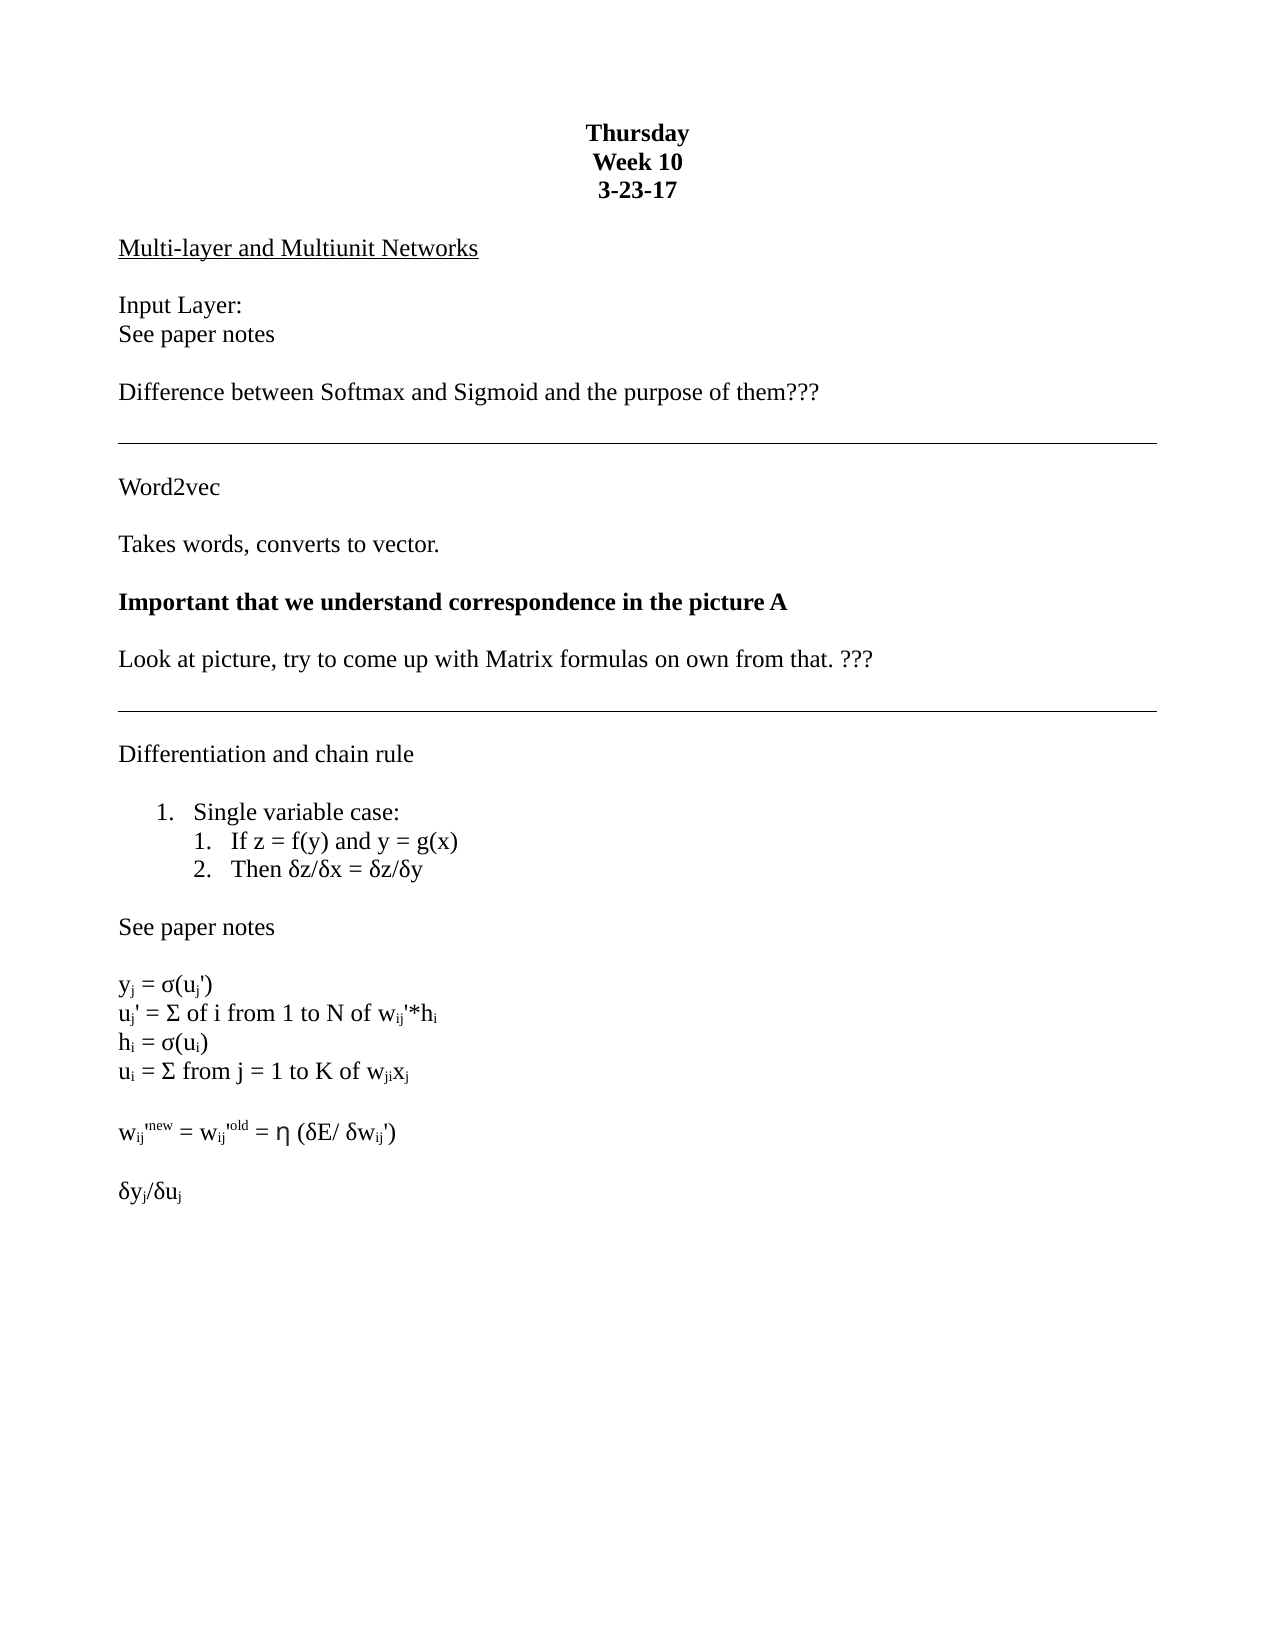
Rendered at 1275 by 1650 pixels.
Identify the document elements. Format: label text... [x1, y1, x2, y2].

text Differentiation and chain rule [118, 739, 1157, 768]
text δyj/δuj [118, 1176, 1157, 1205]
text Look at picture, try to come up with Matrix formulas on own from that. ??? [118, 644, 1157, 673]
text Input Layer: [118, 291, 1157, 319]
list If z = f(y) and y = g(x) [193, 826, 1157, 854]
text uj' = Σ of i from 1 to N of wij'*hi [118, 998, 1157, 1027]
text ui = Σ from j = 1 to K of wjixj [118, 1056, 1157, 1084]
text See paper notes [118, 912, 1157, 941]
list Single variable case: [156, 797, 1157, 826]
text hi = σ(ui) [118, 1027, 1157, 1056]
text See paper notes [118, 319, 1157, 348]
text yj = σ(uj') [118, 969, 1157, 998]
text Thursday [118, 118, 1157, 147]
text Takes words, converts to vector. [118, 529, 1157, 558]
text Difference between Softmax and Sigmoid and the purpose of them??? [118, 377, 1157, 406]
text 3-23-17 [118, 176, 1157, 204]
text Word2vec [118, 472, 1157, 501]
list Then δz/δx = δz/δy [193, 854, 1157, 883]
text Important that we understand correspondence in the picture A [118, 587, 1157, 616]
text Multi-layer and Multiunit Networks [118, 233, 1157, 262]
text wij'new = wij'old = η (δE/ δwij') [118, 1113, 1157, 1147]
text Week 10 [118, 147, 1157, 176]
